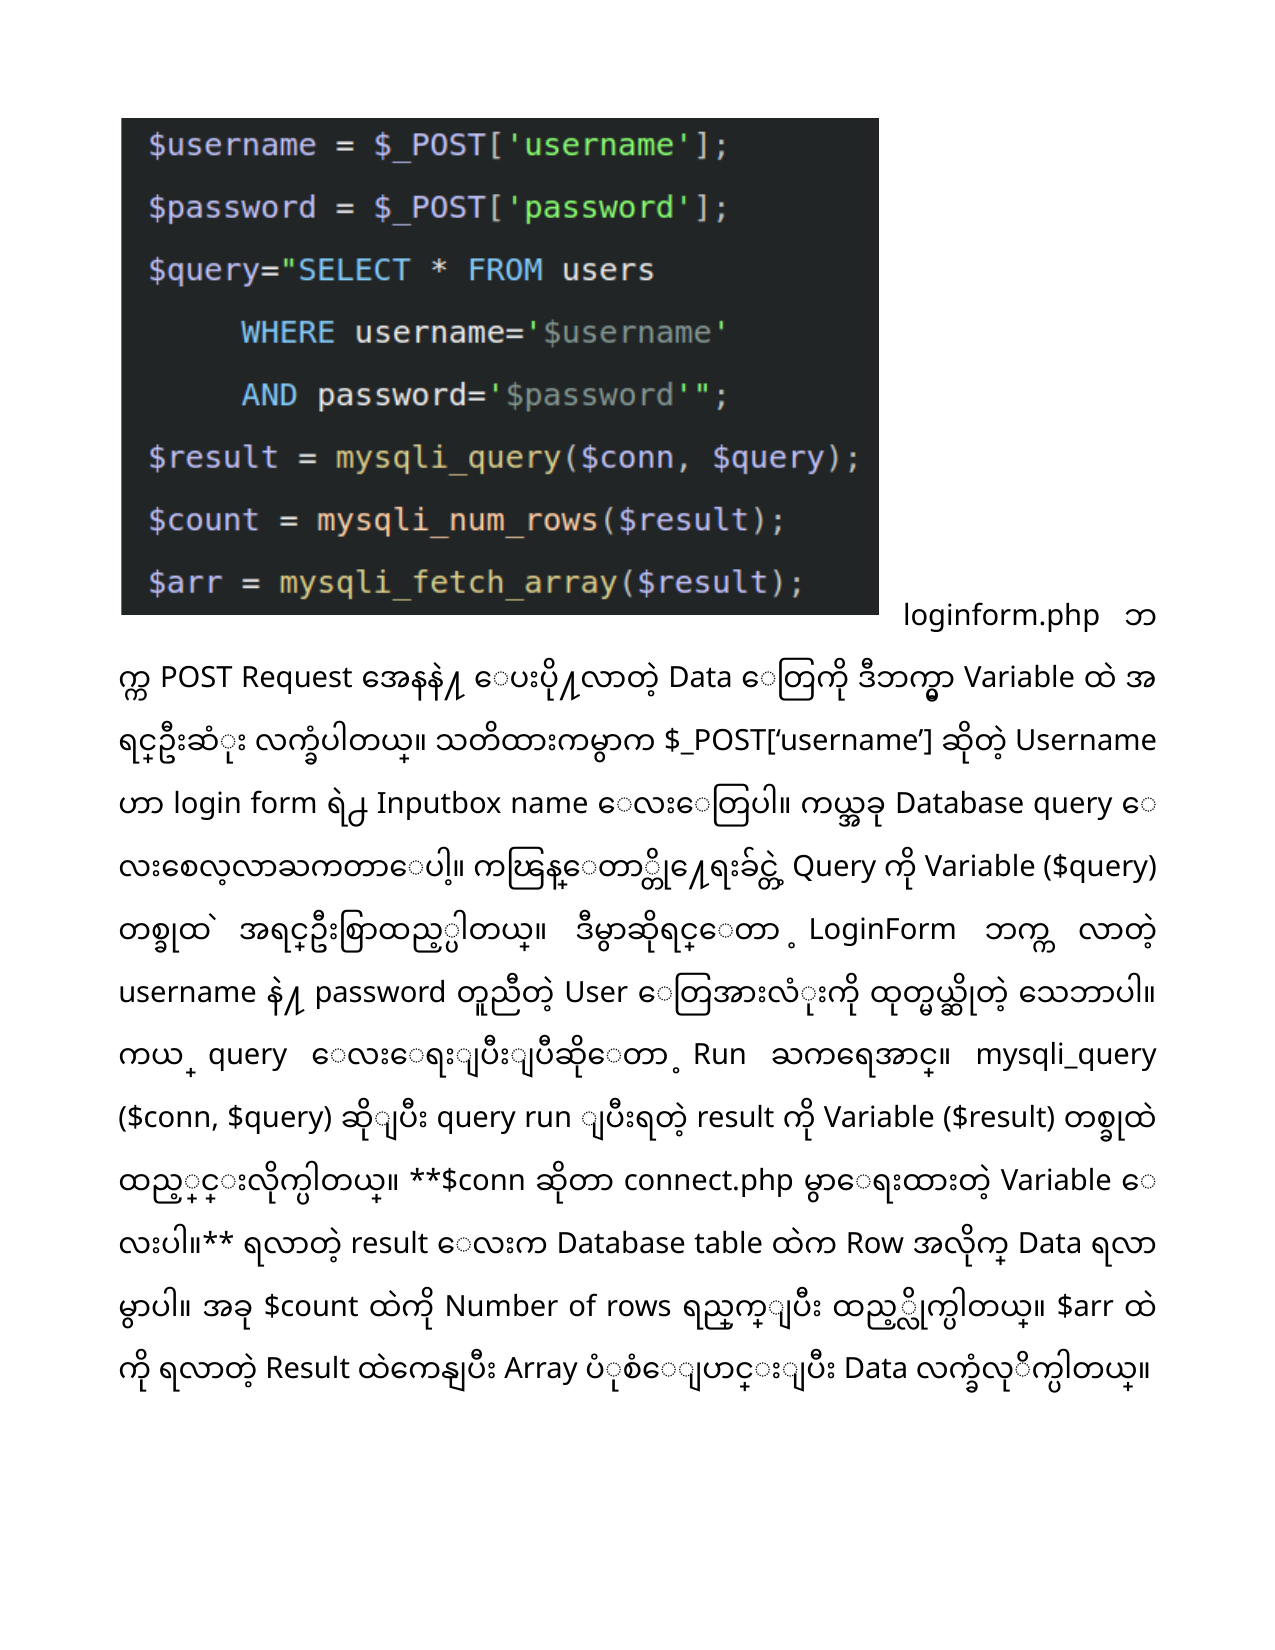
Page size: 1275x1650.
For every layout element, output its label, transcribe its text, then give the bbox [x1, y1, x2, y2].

text loginform.php ဘက္က POST Request အေနနဲ႔ ေပးပို႔လာတဲ့ Data ေတြကို ဒီဘက္မွာ Variable ထဲ အရင္ဦးဆံုး လက္ခံပါတယ္။ သတိထားကမွာက $_POST[‘username’] ဆိုတဲ့ Username ဟာ login form ရဲ႕ Inputbox name ေလးေတြပါ။ ကယ္အခု Database query ေလးစေလ့လာႀကတာေပါ့။ ကၽြန္ေတာ္တို႔ေရးခ်င္တဲ့ Query ကို Variable ($query) တစ္ခုထဲ အရင္ဦးစြာထည့္ပါတယ္။ ဒီမွာဆိုရင္ေတာ့ LoginForm ဘက္က လာတဲ့ username နဲ႔ password တူညီတဲ့ User ေတြအားလံုးကို ထုတ္မယ္ဆိုတဲ့ သေဘာပါ။ ကယ္ query ေလးေရးျပီးျပီဆိုေတာ့ Run ႀကရေအာင္။ mysqli_query ($conn, $query) ဆိုျပီး query run ျပီးရတဲ့ result ကို Variable ($result) တစ္ခုထဲ ထည့္သြင္းလိုက္ပါတယ္။ **$conn ဆိုတာ connect.php မွာေရးထားတဲ့ Variable ေလးပါ။** ရလာတဲ့ result ေလးက Database table ထဲက Row အလိုက္ Data ရလာမွာပါ။ အခု $count ထဲကို Number of rows ရည္တြက္ျပီး ထည့္လိုက္ပါတယ္။ $arr ထဲကို ရလာတဲ့ Result ထဲကေနျပီး Array ပံုစံေျပာင္းျပီး Data လက္ခံလုိက္ပါတယ္။ [118, 594, 1157, 1391]
picture [121, 118, 879, 615]
